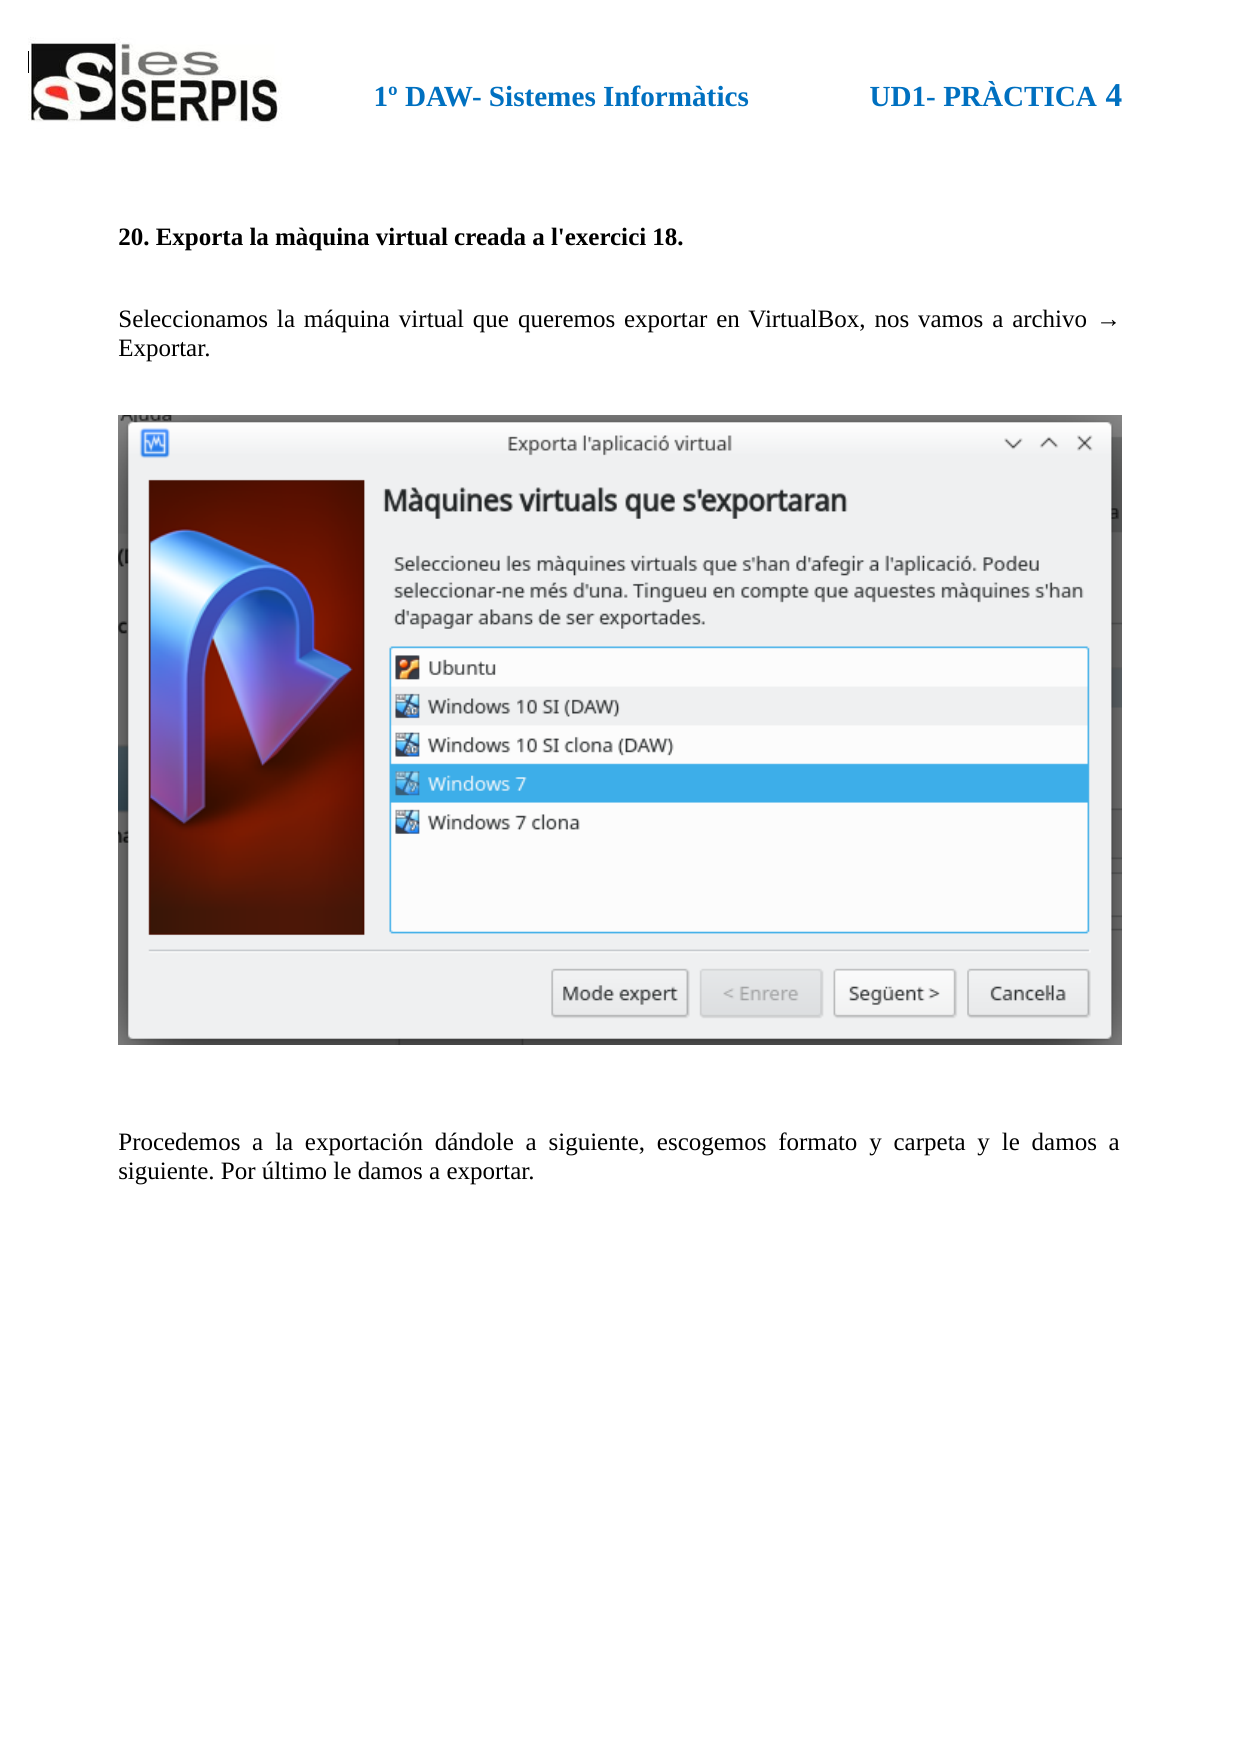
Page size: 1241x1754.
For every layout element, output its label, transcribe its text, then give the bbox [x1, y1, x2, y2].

text Seleccionamos la máquina virtual que queremos exportar en VirtualBox, nos vamos a archivo → Exportar. [118, 304, 1122, 362]
text Procedemos a la exportación dándole a siguiente, escogemos formato y carpeta y le damos a siguiente. Por último le damos a exportar. [118, 1127, 1122, 1185]
text 20. Exporta la màquina virtual creada a l'exercici 18. [118, 222, 1122, 250]
